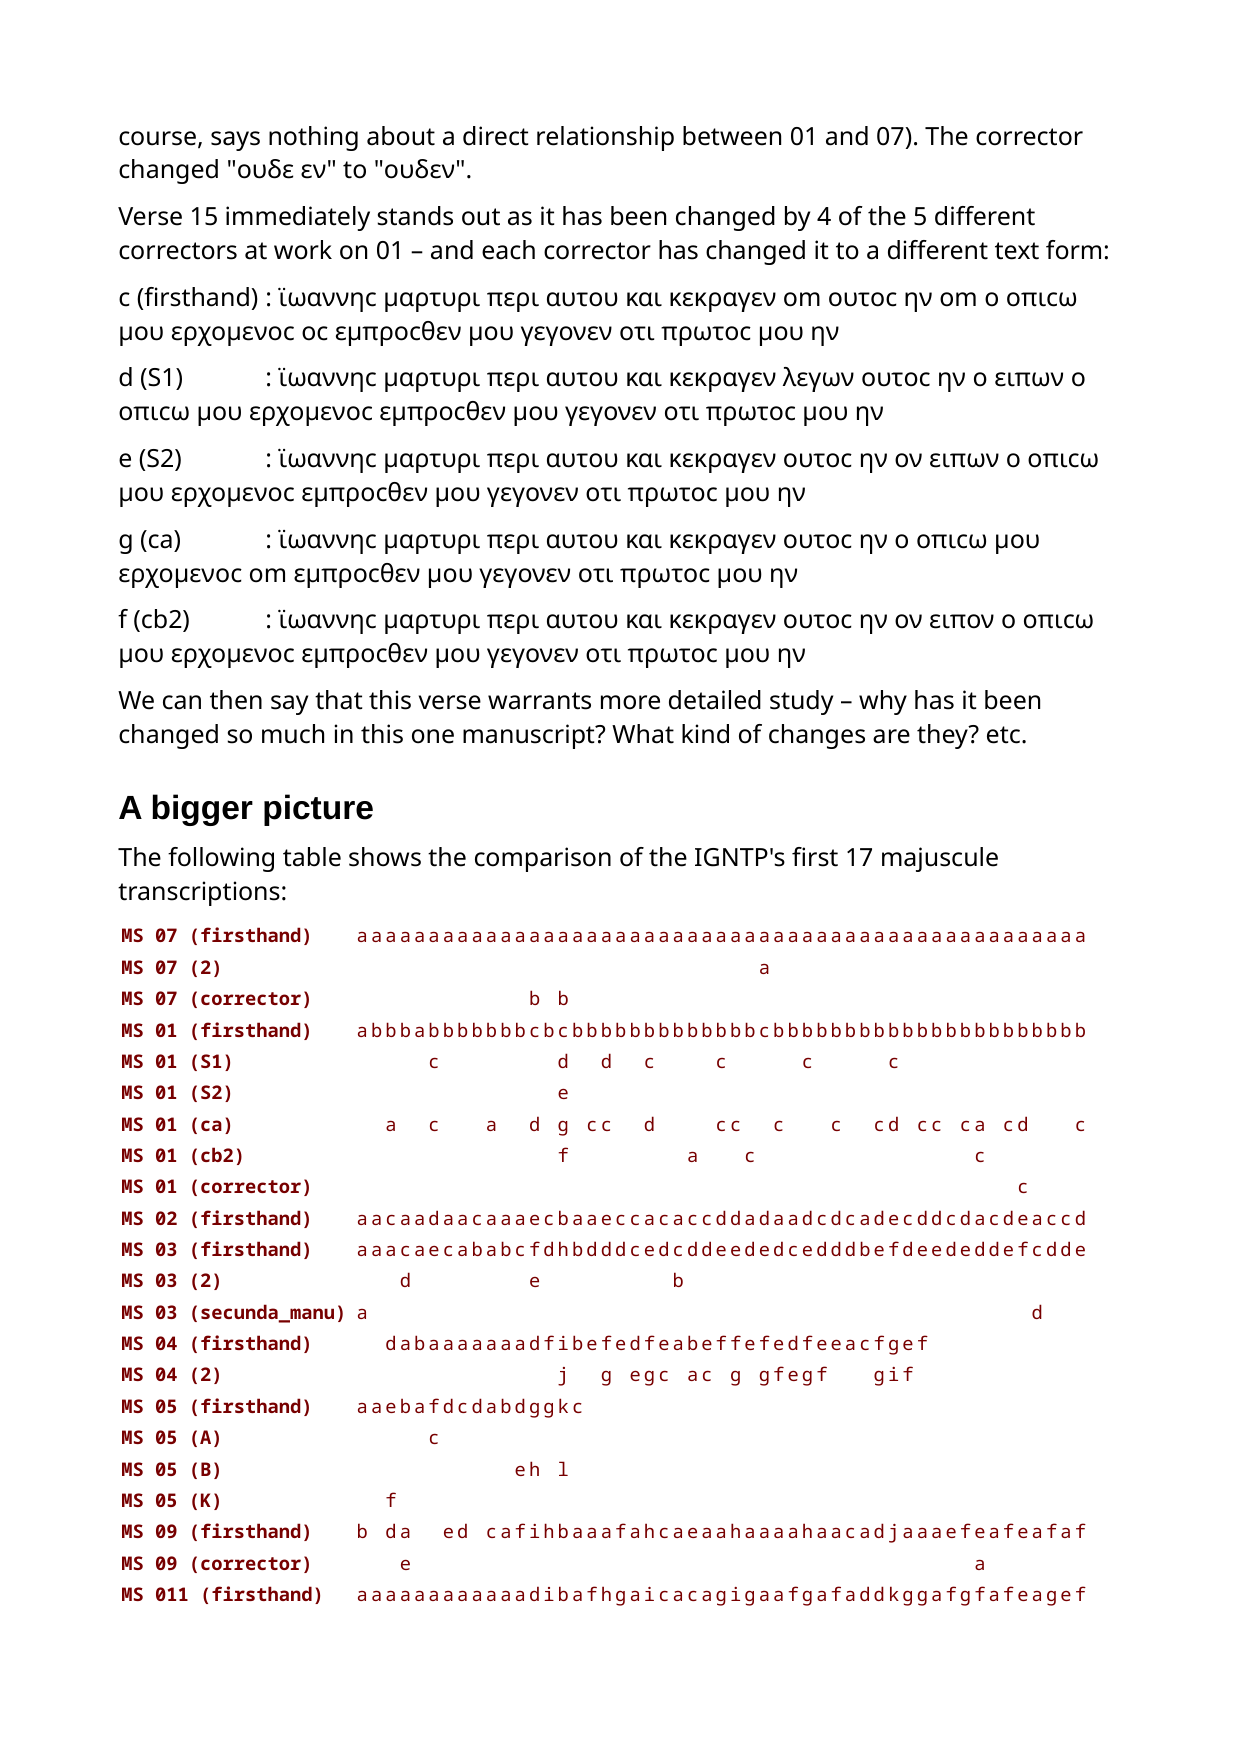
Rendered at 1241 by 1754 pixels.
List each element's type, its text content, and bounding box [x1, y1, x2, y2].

text course, says nothing about a direct relationship between 01 and 07). The corrector changed "ουδε εν" to "ουδεν". [118, 118, 1122, 186]
table_cell b da ed cafihbaaafahcaeaahaaaahaacadjaaaefeafeafaf [354, 1516, 1101, 1547]
table_cell MS 07 (2) [118, 951, 353, 983]
table_cell MS 07 (corrector) [118, 983, 353, 1014]
text c (firsthand) : ϊωαννηϲ μαρτυρι περι αυτου και κεκραγεν om ουτοϲ ην om ο οπιϲω μου ερχομενοϲ οϲ εμπροϲθεν μου γεγονεν οτι πρωτοϲ μου ην [118, 279, 1122, 347]
table_cell MS 05 (B) [118, 1453, 353, 1484]
table_cell a [354, 951, 1101, 983]
table_header aaaaaaaaaaaaaaaaaaaaaaaaaaaaaaaaaaaaaaaaaaaaaaaaaaa [354, 920, 1101, 951]
table_cell MS 01 (S2) [118, 1077, 353, 1108]
table_cell e a [354, 1547, 1101, 1578]
table_cell e [354, 1077, 1101, 1108]
table_cell MS 05 (firsthand) [118, 1390, 353, 1422]
table_cell c [354, 1171, 1101, 1202]
text Verse 15 immediately stands out as it has been changed by 4 of the 5 different correctors at work on 01 – and each corrector has changed it to a different text form: [118, 199, 1122, 267]
table_cell MS 05 (K) [118, 1484, 353, 1516]
table_cell MS 02 (firsthand) [118, 1202, 353, 1233]
table_cell MS 01 (S1) [118, 1045, 353, 1077]
table_cell dabaaaaaaadfibefedfeabeffefedfeeacfgef [354, 1328, 1101, 1359]
table_cell abbbabbbbbbbcbcbbbbbbbbbbbbbcbbbbbbbbbbbbbbbbbbbbbb [354, 1014, 1101, 1045]
table_cell MS 03 (secunda_manu) [118, 1296, 353, 1327]
table_cell c [354, 1422, 1101, 1453]
table_cell b b [354, 983, 1101, 1014]
text e (S2) : ϊωαννηϲ μαρτυρι περι αυτου και κεκραγεν ουτοϲ ην ον ειπων ο οπιϲω μου ερχομενοϲ εμπροϲθεν μου γεγονεν οτι πρωτοϲ μου ην [118, 441, 1122, 509]
table_cell a c a d g cc d cc c c cd cc ca cd c [354, 1108, 1101, 1139]
table_cell d e b [354, 1265, 1101, 1296]
table_cell MS 01 (ca) [118, 1108, 353, 1139]
table_cell eh l [354, 1453, 1101, 1484]
table_cell f [354, 1484, 1101, 1516]
table_cell c d d c c c c [354, 1045, 1101, 1077]
text g (ca) : ϊωαννηϲ μαρτυρι περι αυτου και κεκραγεν ουτοϲ ην ο οπιϲω μου ερχομενοϲ om εμπροϲθεν μου γεγονεν οτι πρωτοϲ μου ην [118, 521, 1122, 589]
table_cell aaaaaaaaaaaadibafhgaicacagigaafgafaddkggafgfafeagef [354, 1578, 1101, 1610]
subtitle A bigger picture [118, 788, 1122, 827]
table_cell MS 09 (corrector) [118, 1547, 353, 1578]
text The following table shows the comparison of the IGNTP's first 17 majuscule transcriptions: [118, 839, 1122, 907]
table_cell MS 04 (firsthand) [118, 1328, 353, 1359]
table_cell MS 01 (firsthand) [118, 1014, 353, 1045]
table_cell a d [354, 1296, 1101, 1327]
table_header MS 07 (firsthand) [118, 920, 353, 951]
text f (cb2) : ϊωαννηϲ μαρτυρι περι αυτου και κεκραγεν ουτοϲ ην ον ειπον ο οπιϲω μου ερχομενοϲ εμπροϲθεν μου γεγονεν οτι πρωτοϲ μου ην [118, 602, 1122, 670]
table_cell MS 09 (firsthand) [118, 1516, 353, 1547]
table_cell aaebafdcdabdggkc [354, 1390, 1101, 1422]
table_cell aacaadaacaaaecbaaeccacaccddadaadcdcadecddcdacdeaccd [354, 1202, 1101, 1233]
text We can then say that this verse warrants more detailed study – why has it been changed so much in this one manuscript? What kind of changes are they? etc. [118, 682, 1122, 751]
table_cell MS 05 (A) [118, 1422, 353, 1453]
table_cell MS 01 (corrector) [118, 1171, 353, 1202]
table_cell aaacaecababcfdhbdddcedcddeededcedddbefdeededdefcdde [354, 1234, 1101, 1265]
table_cell MS 01 (cb2) [118, 1139, 353, 1171]
table_cell j g egc ac g gfegf gif [354, 1359, 1101, 1390]
table_cell MS 03 (firsthand) [118, 1234, 353, 1265]
table_cell MS 03 (2) [118, 1265, 353, 1296]
text d (S1) : ϊωαννηϲ μαρτυρι περι αυτου και κεκραγεν λεγων ουτοϲ ην ο ειπων ο οπιϲω μου ερχομενοϲ εμπροϲθεν μου γεγονεν οτι πρωτοϲ μου ην [118, 360, 1122, 428]
table_cell MS 011 (firsthand) [118, 1578, 353, 1610]
table_cell f a c c [354, 1139, 1101, 1171]
table_cell MS 04 (2) [118, 1359, 353, 1390]
